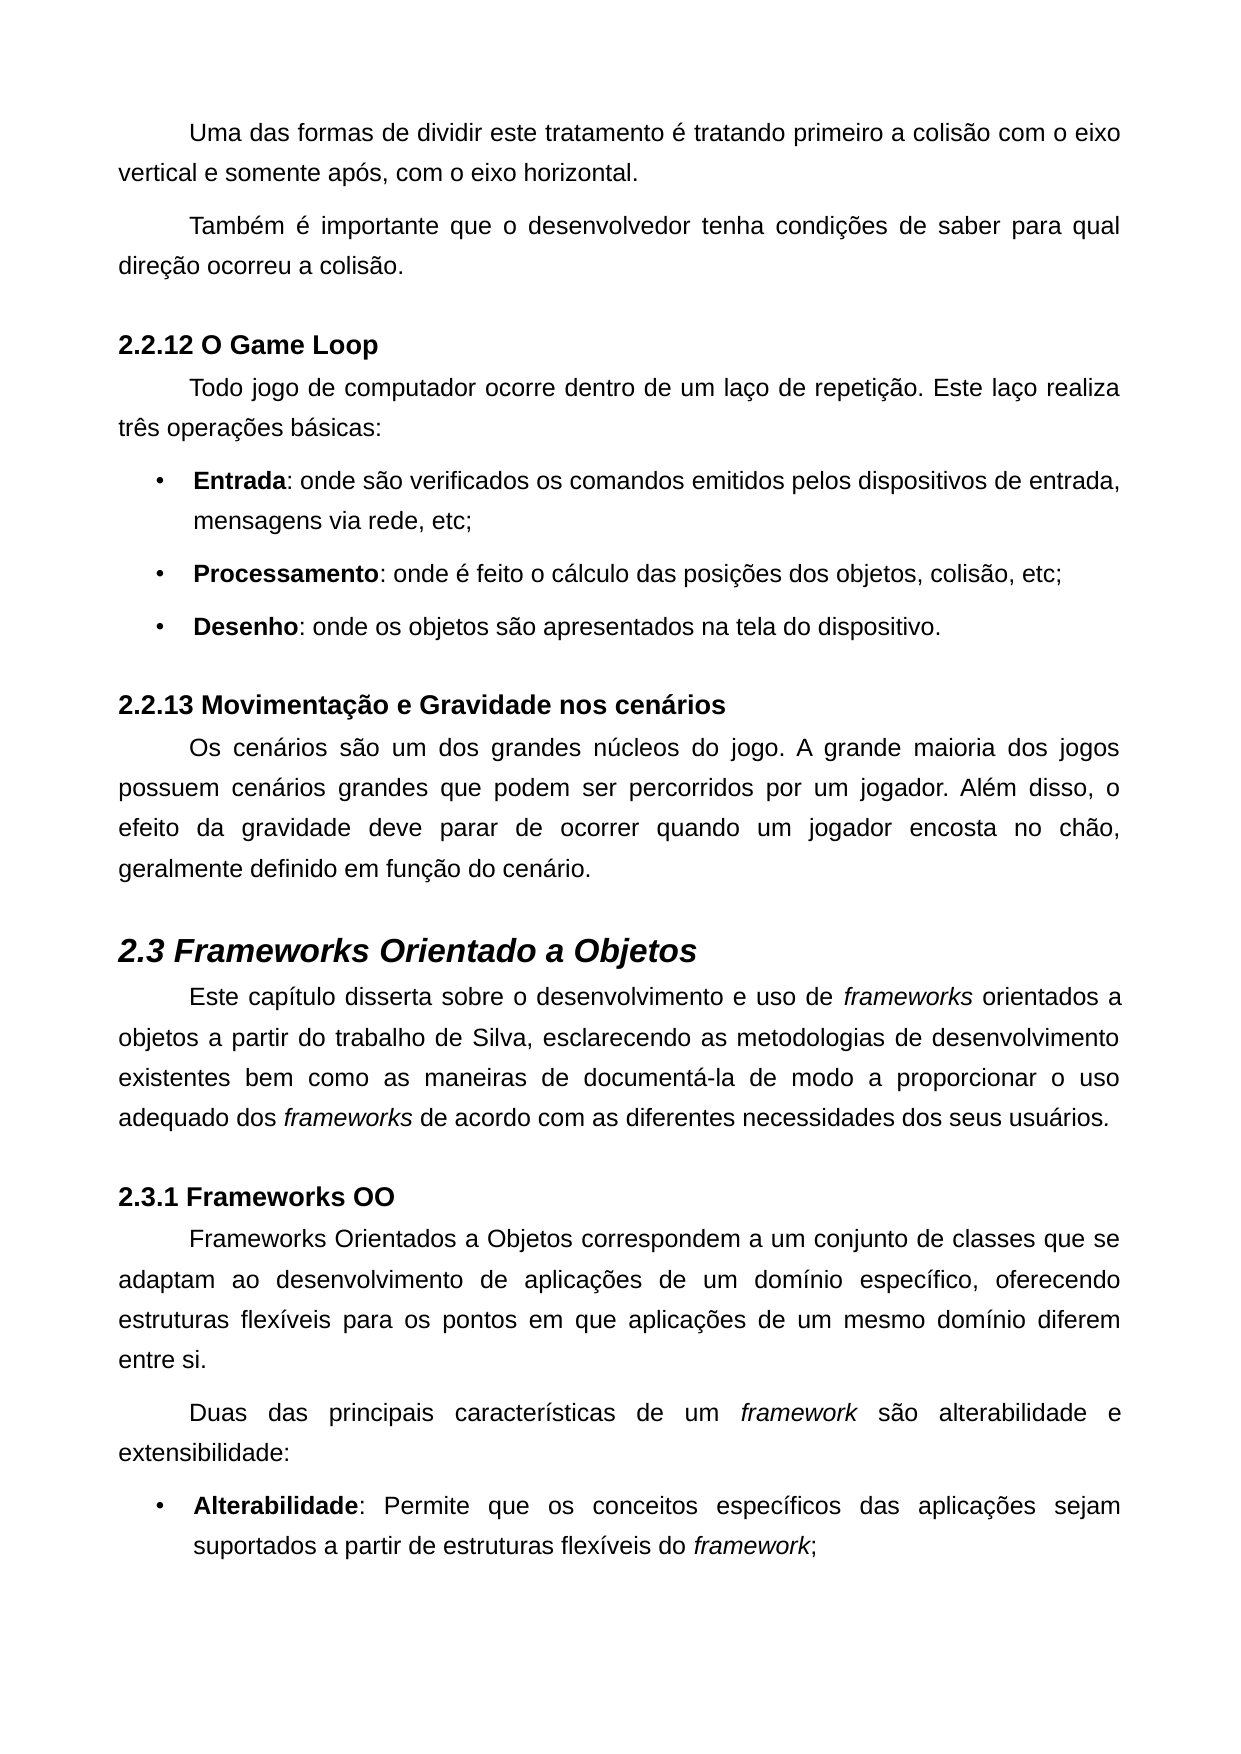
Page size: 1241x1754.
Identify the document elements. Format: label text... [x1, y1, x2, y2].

text Também é importante que o desenvolvedor tenha condições de saber para qual direção ocorreu a colisão. [118, 211, 1122, 280]
subtitle 2.2.13 Movimentação e Gravidade nos cenários [118, 689, 1122, 721]
text Duas das principais características de um framework são alterabilidade e extensibilidade: [118, 1398, 1122, 1467]
text Os cenários são um dos grandes núcleos do jogo. A grande maioria dos jogos possuem cenários grandes que podem ser percorridos por um jogador. Além disso, o efeito da gravidade deve parar de ocorrer quando um jogador encosta no chão, geralmente definido em função do cenário. [118, 733, 1122, 882]
text Este capítulo disserta sobre o desenvolvimento e uso de frameworks orientados a objetos a partir do trabalho de Silva, esclarecendo as metodologias de desenvolvimento existentes bem como as maneiras de documentá-la de modo a proporcionar o uso adequado dos frameworks de acordo com as diferentes necessidades dos seus usuários. [118, 982, 1122, 1132]
list Alterabilidade: Permite que os conceitos específicos das aplicações sejam suportados a partir de estruturas flexíveis do framework; [156, 1491, 1122, 1560]
text Todo jogo de computador ocorre dentro de um laço de repetição. Este laço realiza três operações básicas: [118, 373, 1122, 442]
subtitle 2.3.1 Frameworks OO [118, 1181, 1122, 1212]
list Entrada: onde são verificados os comandos emitidos pelos dispositivos de entrada, mensagens via rede, etc; [156, 466, 1122, 535]
list Desenho: onde os objetos são apresentados na tela do dispositivo. [156, 611, 1122, 640]
text Frameworks Orientados a Objetos correspondem a um conjunto de classes que se adaptam ao desenvolvimento de aplicações de um domínio específico, oferecendo estruturas flexíveis para os pontos em que aplicações de um mesmo domínio diferem entre si. [118, 1224, 1122, 1374]
subtitle 2.2.12 O Game Loop [118, 329, 1122, 360]
list Processamento: onde é feito o cálculo das posições dos objetos, colisão, etc; [156, 559, 1122, 587]
text Uma das formas de dividir este tratamento é tratando primeiro a colisão com o eixo vertical e somente após, com o eixo horizontal. [118, 118, 1122, 187]
subtitle 2.3 Frameworks Orientado a Objetos [118, 931, 1122, 970]
